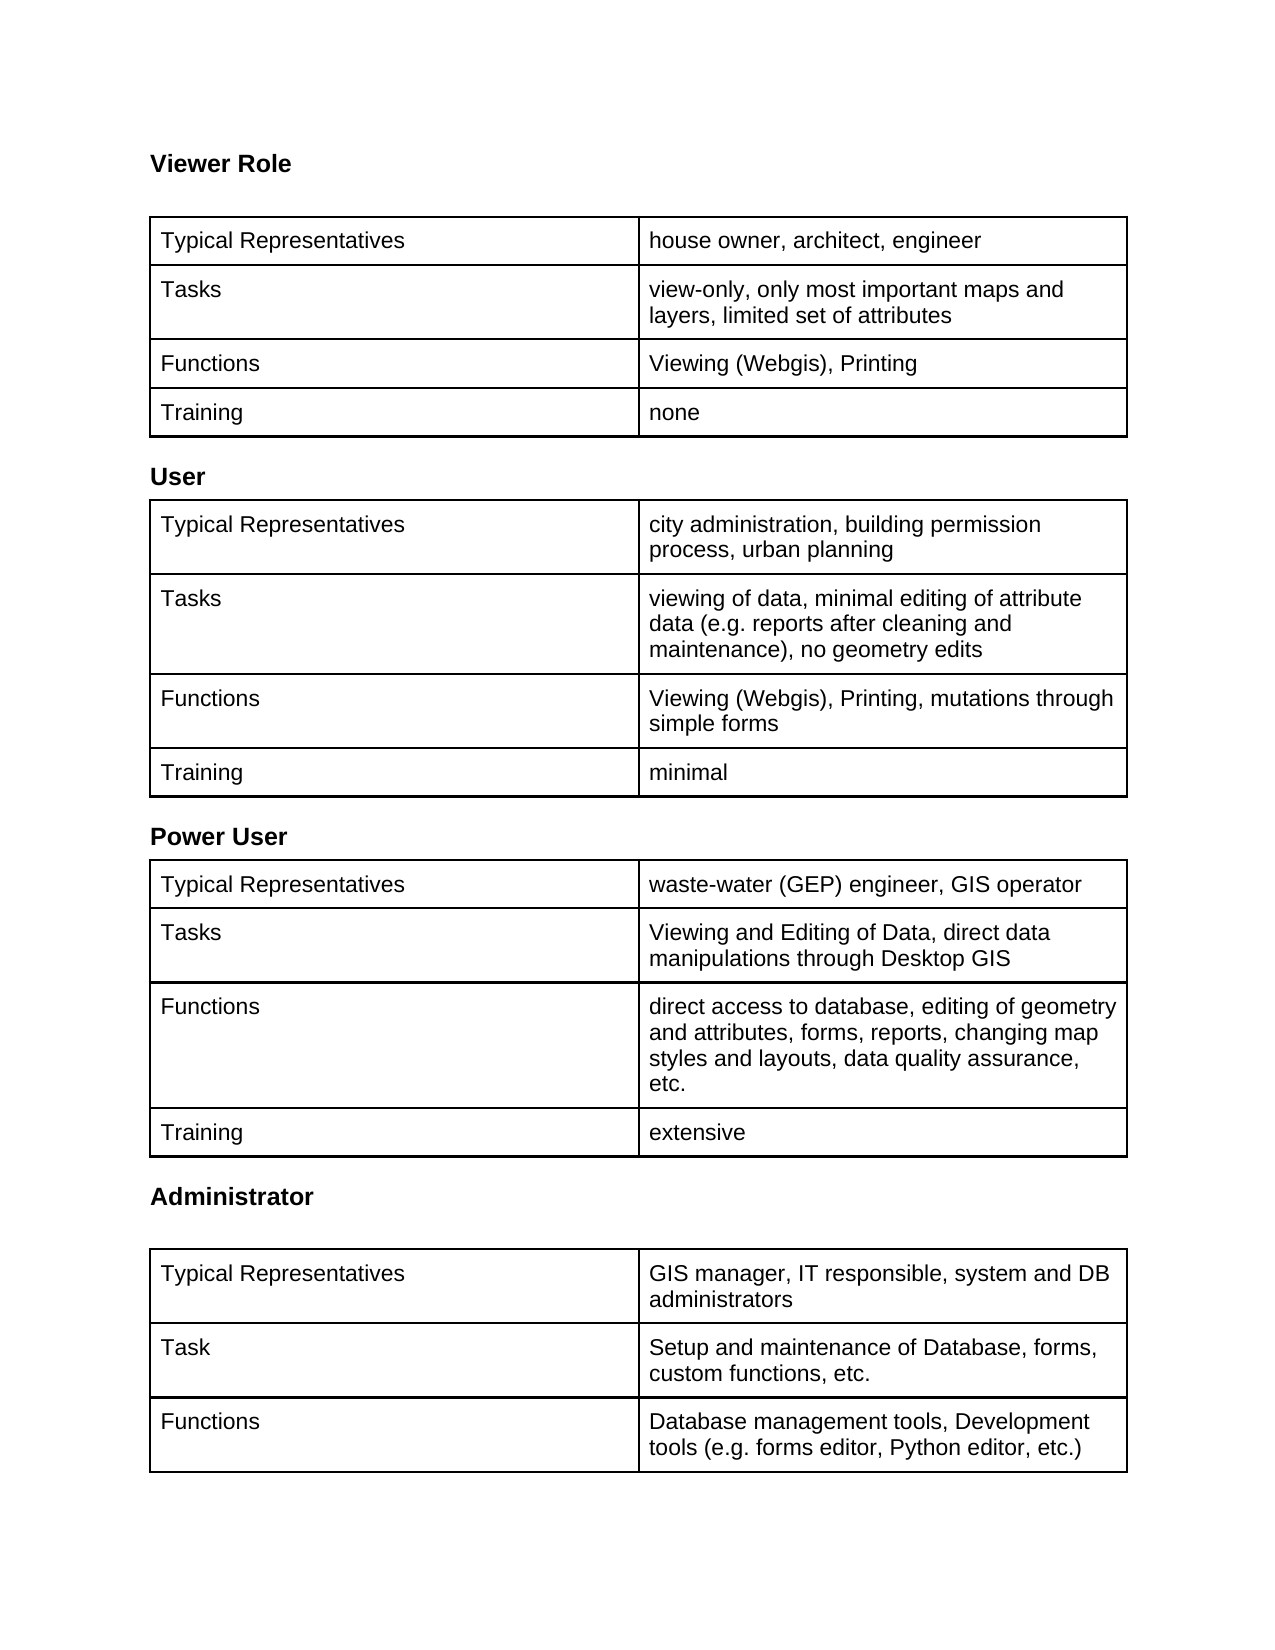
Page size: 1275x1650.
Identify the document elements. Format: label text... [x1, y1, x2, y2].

table_cell Viewing (Webgis), Printing [640, 340, 1126, 387]
table_cell Viewing (Webgis), Printing, mutations through simple forms [640, 675, 1126, 747]
subtitle Administrator [150, 1182, 1125, 1210]
table_cell Functions [151, 675, 638, 747]
table_cell Viewing and Editing of Data, direct data manipulations through Desktop GIS [640, 909, 1126, 981]
table_header Typical Representatives [151, 218, 638, 264]
table_cell Training [151, 389, 638, 435]
subtitle Viewer Role [150, 150, 1125, 178]
table_cell Tasks [151, 266, 638, 338]
table_header house owner, architect, engineer [640, 218, 1126, 264]
table_header Typical Representatives [151, 501, 638, 573]
subtitle Power User [150, 822, 1125, 850]
table_cell Functions [151, 340, 638, 387]
subtitle User [150, 462, 1125, 490]
table_cell Functions [151, 1399, 638, 1471]
table_cell view-only, only most important maps and layers, limited set of attributes [640, 266, 1126, 338]
table_header city administration, building permission process, urban planning [640, 501, 1126, 573]
table_cell Task [151, 1324, 638, 1396]
table_cell Training [151, 749, 638, 795]
table_cell none [640, 389, 1126, 435]
table_cell Tasks [151, 575, 638, 673]
table_cell extensive [640, 1109, 1126, 1155]
table_header GIS manager, IT responsible, system and DB administrators [640, 1250, 1126, 1322]
table_header Typical Representatives [151, 861, 638, 907]
table_cell Tasks [151, 909, 638, 981]
table_header waste-water (GEP) engineer, GIS operator [640, 861, 1126, 907]
table_cell direct access to database, editing of geometry and attributes, forms, reports, changing map styles and layouts, data quality assurance, etc. [640, 984, 1126, 1107]
table_cell Functions [151, 984, 638, 1107]
table_cell viewing of data, minimal editing of attribute data (e.g. reports after cleaning and maintenance), no geometry edits [640, 575, 1126, 673]
table_header Typical Representatives [151, 1250, 638, 1322]
table_cell Setup and maintenance of Database, forms, custom functions, etc. [640, 1324, 1126, 1396]
table_cell Training [151, 1109, 638, 1155]
table_cell minimal [640, 749, 1126, 795]
table_cell Database management tools, Development tools (e.g. forms editor, Python editor, etc.) [640, 1399, 1126, 1471]
